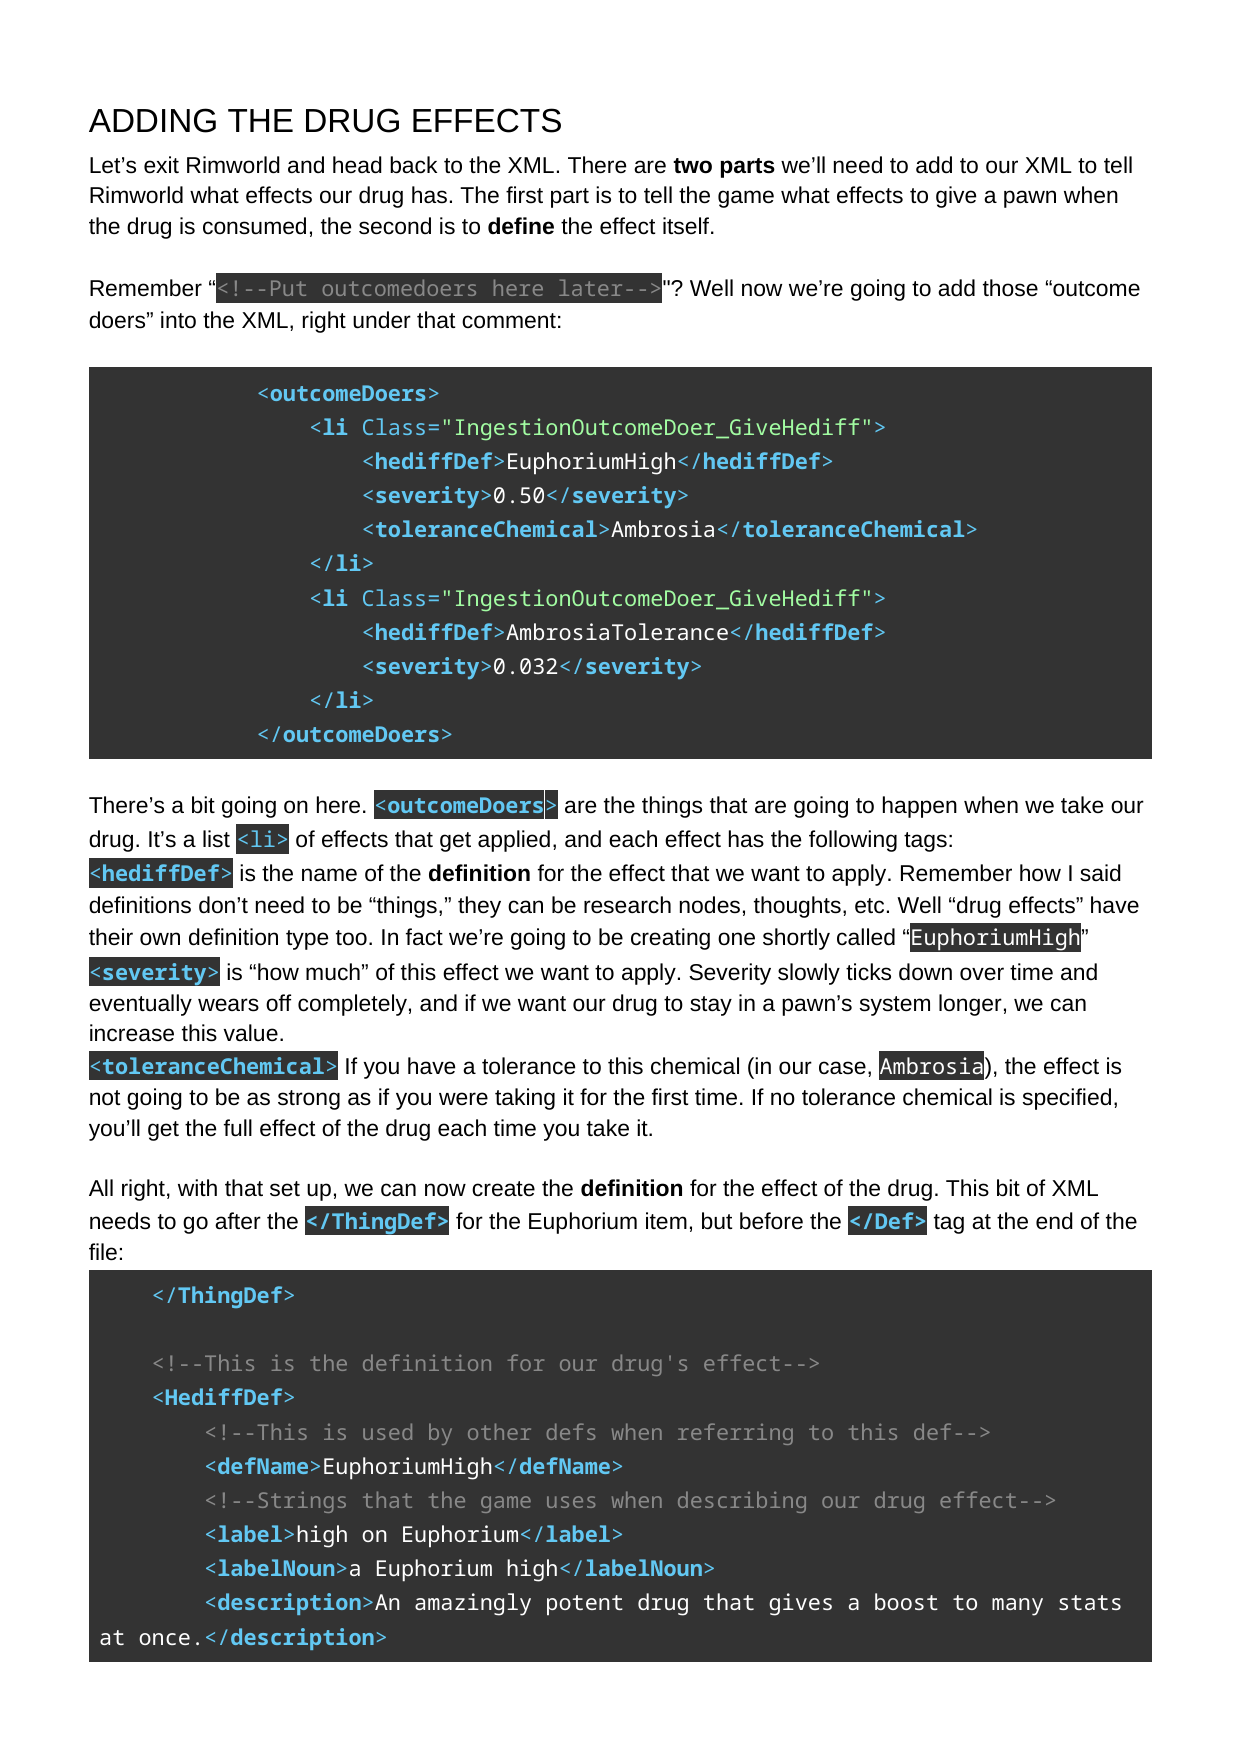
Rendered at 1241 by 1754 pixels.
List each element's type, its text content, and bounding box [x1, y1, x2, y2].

text <toleranceChemical> If you have a tolerance to this chemical (in our case, Ambrosia), the effect is not going to be as strong as if you were taking it for the first time. If no tolerance chemical is specified, you’ll get the full effect of the drug each time you take it. [88, 1051, 1152, 1141]
text <hediffDef> is the name of the definition for the effect that we want to apply. Remember how I said definitions don’t need to be “things,” they can be research nodes, thoughts, etc. Well “drug effects” have their own definition type too. In fact we’re going to be creating one shortly called “EuphoriumHigh” [88, 858, 1152, 952]
text Remember “<!--Put outcomedoers here later-->"? Well now we’re going to add those “outcome doers” into the XML, right under that comment: [88, 273, 1152, 333]
text There’s a bit going on here. <outcomeDoers> are the things that are going to happen when we take our drug. It’s a list <li> of effects that get applied, and each effect has the following tags: [88, 790, 1152, 854]
text Let’s exit Rimworld and head back to the XML. There are two parts we’ll need to add to our XML to tell Rimworld what effects our drug has. The first part is to tell the game what effects to give a pawn when the drug is consumed, the second is to define the effect itself. [88, 152, 1152, 239]
text <severity> is “how much” of this effect we want to apply. Severity slowly ticks down over time and eventually wears off completely, and if we want our drug to stay in a pawn’s system longer, we can increase this value. [88, 957, 1152, 1047]
subtitle ADDING THE DRUG EFFECTS [88, 101, 1152, 140]
table_header <outcomeDoers> <li Class="IngestionOutcomeDoer_GiveHediff"> <hediffDef>EuphoriumHigh</hediffDef> <severity>0.50</severity> <toleranceChemical>Ambrosia</toleranceChemical> </li> <li Class="IngestionOutcomeDoer_GiveHediff"> <hediffDef>AmbrosiaTolerance</hediffDef> <severity>0.032</severity> </li> </outcomeDoers> [89, 367, 1152, 759]
table_header </ThingDef> <!--This is the definition for our drug's effect--> <HediffDef> <!--This is used by other defs when referring to this def--> <defName>EuphoriumHigh</defName> <!--Strings that the game uses when describing our drug effect--> <label>high on Euphorium</label> <labelNoun>a Euphorium high</labelNoun> <description>An amazingly potent drug that gives a boost to many stats at once.</description> [89, 1270, 1152, 1662]
text All right, with that set up, we can now create the definition for the effect of the drug. This bit of XML needs to go after the </ThingDef> for the Euphorium item, but before the </Def> tag at the end of the file: [88, 1175, 1152, 1266]
